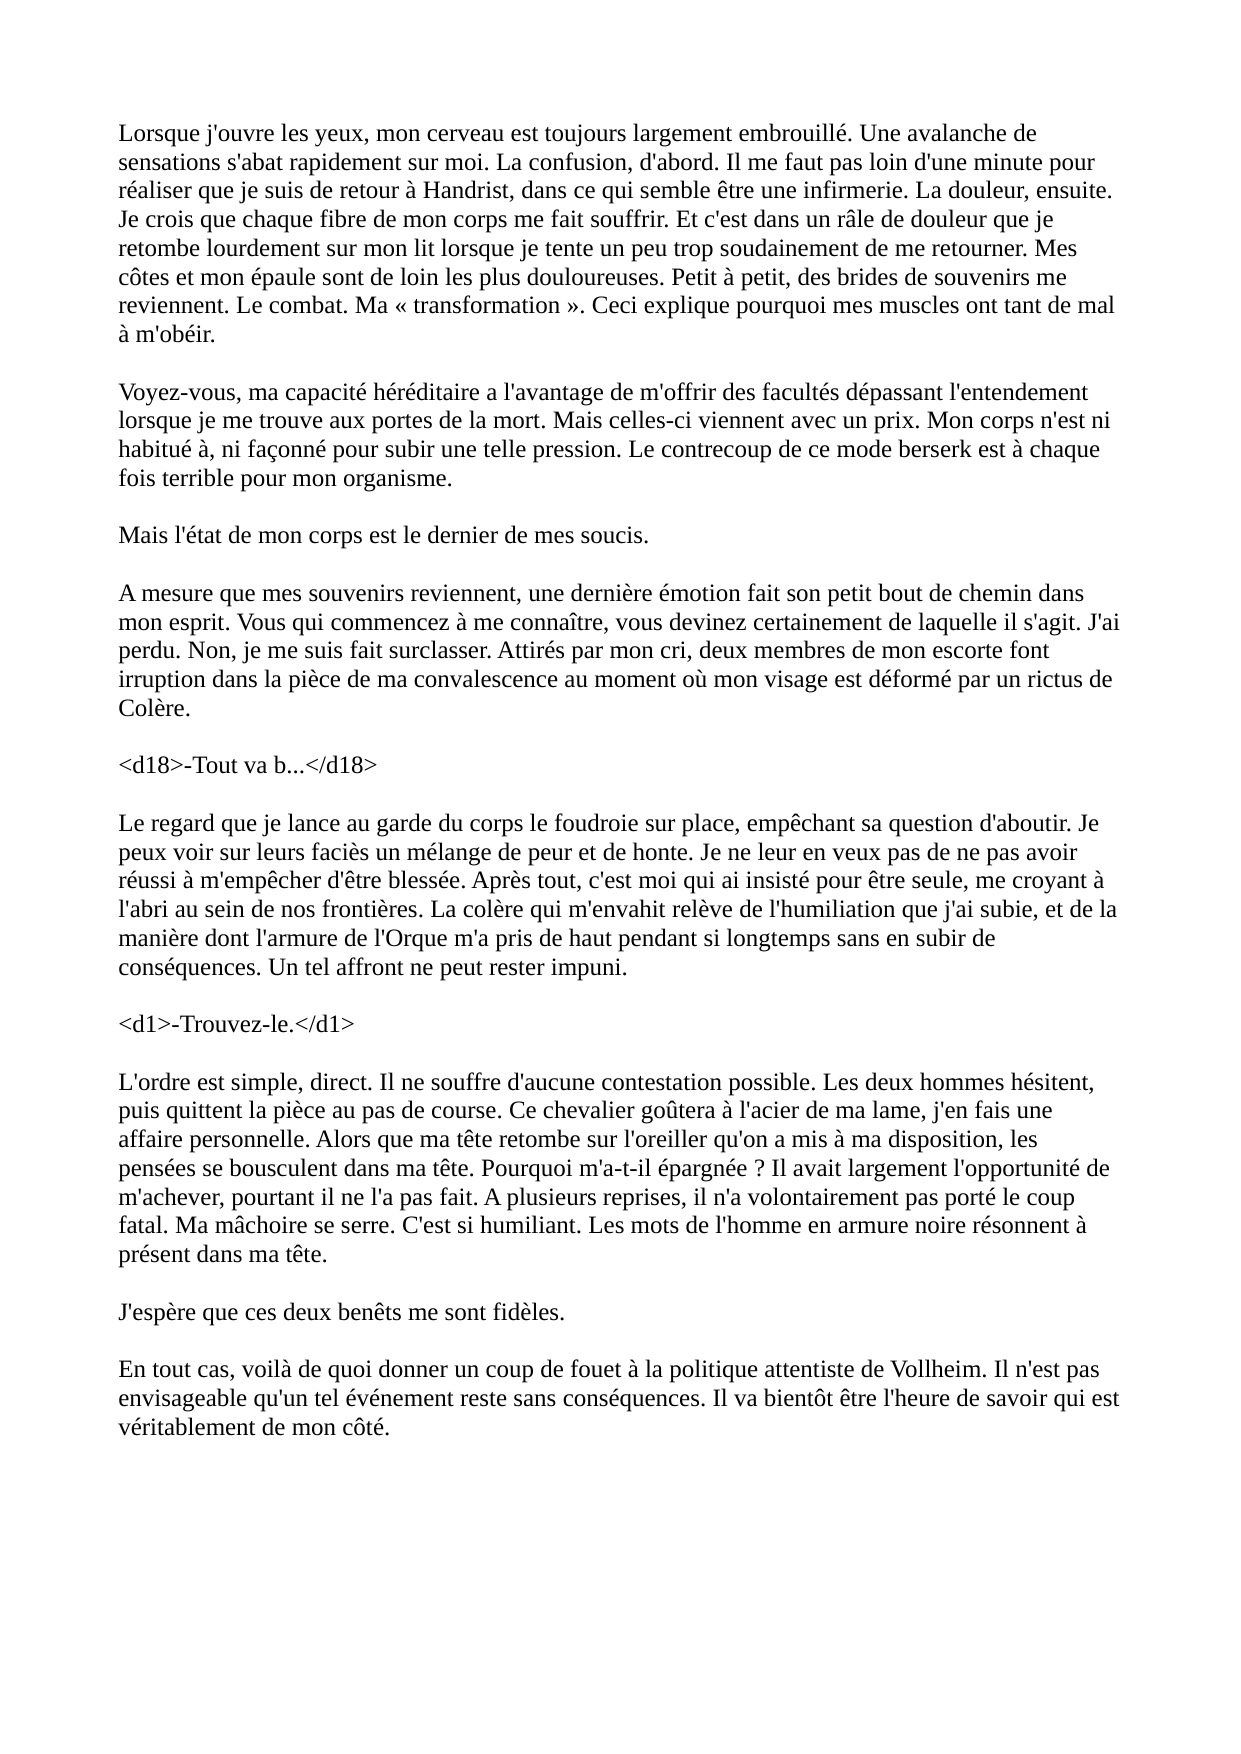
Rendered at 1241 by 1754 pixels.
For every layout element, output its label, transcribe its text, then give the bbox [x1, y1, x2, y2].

text J'espère que ces deux benêts me sont fidèles. [118, 1297, 1122, 1326]
text Le regard que je lance au garde du corps le foudroie sur place, empêchant sa question d'aboutir. Je peux voir sur leurs faciès un mélange de peur et de honte. Je ne leur en veux pas de ne pas avoir réussi à m'empêcher d'être blessée. Après tout, c'est moi qui ai insisté pour être seule, me croyant à l'abri au sein de nos frontières. La colère qui m'envahit relève de l'humiliation que j'ai subie, et de la manière dont l'armure de l'Orque m'a pris de haut pendant si longtemps sans en subir de conséquences. Un tel affront ne peut rester impuni. [118, 808, 1122, 981]
text Mais l'état de mon corps est le dernier de mes soucis. [118, 521, 1122, 549]
text En tout cas, voilà de quoi donner un coup de fouet à la politique attentiste de Vollheim. Il n'est pas envisageable qu'un tel événement reste sans conséquences. Il va bientôt être l'heure de savoir qui est véritablement de mon côté. [118, 1354, 1122, 1441]
text <d1>-Trouvez-le.</d1> [118, 1009, 1122, 1038]
text <d18>-Tout va b...</d18> [118, 751, 1122, 779]
text L'ordre est simple, direct. Il ne souffre d'aucune contestation possible. Les deux hommes hésitent, puis quittent la pièce au pas de course. Ce chevalier goûtera à l'acier de ma lame, j'en fais une affaire personnelle. Alors que ma tête retombe sur l'oreiller qu'on a mis à ma disposition, les pensées se bousculent dans ma tête. Pourquoi m'a-t-il épargnée ? Il avait largement l'opportunité de m'achever, pourtant il ne l'a pas fait. A plusieurs reprises, il n'a volontairement pas porté le coup fatal. Ma mâchoire se serre. C'est si humiliant. Les mots de l'homme en armure noire résonnent à présent dans ma tête. [118, 1067, 1122, 1268]
text A mesure que mes souvenirs reviennent, une dernière émotion fait son petit bout de chemin dans mon esprit. Vous qui commencez à me connaître, vous devinez certainement de laquelle il s'agit. J'ai perdu. Non, je me suis fait surclasser. Attirés par mon cri, deux membres de mon escorte font irruption dans la pièce de ma convalescence au moment où mon visage est déformé par un rictus de Colère. [118, 578, 1122, 722]
text Lorsque j'ouvre les yeux, mon cerveau est toujours largement embrouillé. Une avalanche de sensations s'abat rapidement sur moi. La confusion, d'abord. Il me faut pas loin d'une minute pour réaliser que je suis de retour à Handrist, dans ce qui semble être une infirmerie. La douleur, ensuite. Je crois que chaque fibre de mon corps me fait souffrir. Et c'est dans un râle de douleur que je retombe lourdement sur mon lit lorsque je tente un peu trop soudainement de me retourner. Mes côtes et mon épaule sont de loin les plus douloureuses. Petit à petit, des brides de souvenirs me reviennent. Le combat. Ma « transformation ». Ceci explique pourquoi mes muscles ont tant de mal à m'obéir. [118, 118, 1122, 348]
text Voyez-vous, ma capacité héréditaire a l'avantage de m'offrir des facultés dépassant l'entendement lorsque je me trouve aux portes de la mort. Mais celles-ci viennent avec un prix. Mon corps n'est ni habitué à, ni façonné pour subir une telle pression. Le contrecoup de ce mode berserk est à chaque fois terrible pour mon organisme. [118, 377, 1122, 492]
